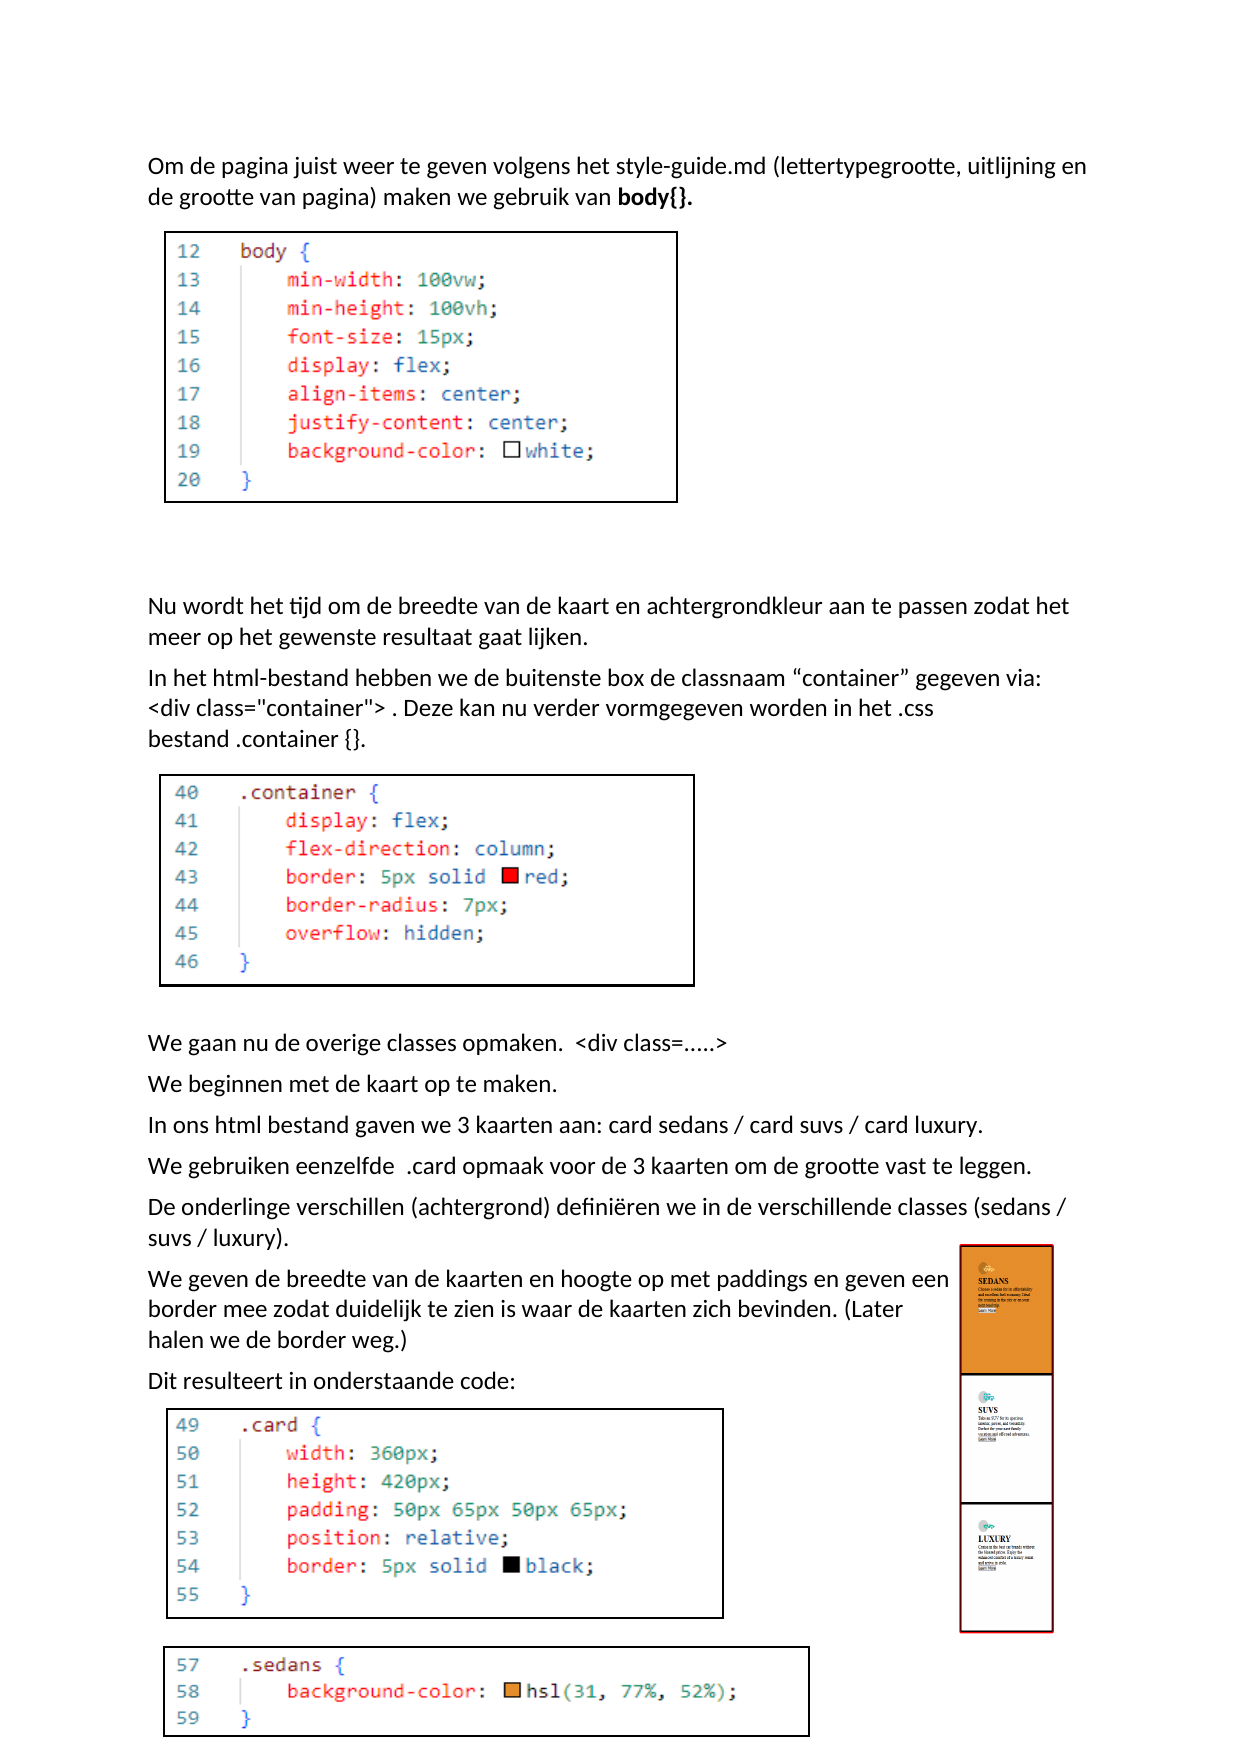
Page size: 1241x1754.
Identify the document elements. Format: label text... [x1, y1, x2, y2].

text [1058, 1365, 1093, 1395]
text De onderlinge verschillen (achtergrond) definiëren we in de verschillende classes (sedans / suvs / luxury). [148, 1191, 1093, 1638]
text We beginnen met de kaart op te maken. [148, 1068, 1093, 1099]
text Om de pagina juist weer te geven volgens het style-guide.md (lettertypegrootte, uitlijning en de grootte van pagina) maken we gebruik van body{}. [148, 151, 1093, 212]
picture [167, 235, 675, 500]
text In ons html bestand gaven we 3 kaarten aan: card sedans / card suvs / card luxury. [148, 1109, 1093, 1140]
picture [162, 777, 692, 983]
text We gaan nu de overige classes opmaken. <div class=.....> [148, 1028, 1093, 1058]
picture [169, 1411, 721, 1616]
picture [954, 1241, 1057, 1637]
text In het html-bestand hebben we de buitenste box de classnaam “container” gegeven via: <div class="container"> . Deze kan nu verder vormgegeven worden in het .css bestand .container {}. [148, 662, 1093, 753]
text Nu wordt het tijd om de breedte van de kaart en achtergrondkleur aan te passen zodat het meer op het gewenste resultaat gaat lijken. [148, 590, 1093, 651]
text Dit resulteert in onderstaande code: [148, 1365, 953, 1395]
picture [166, 1650, 807, 1734]
text We gebruiken eenzelfde .card opmaak voor de 3 kaarten om de grootte vast te leggen. [148, 1150, 1093, 1181]
text We geven de breedte van de kaarten en hoogte op met paddings en geven een border mee zodat duidelijk te zien is waar de kaarten zich bevinden. (Later halen we de border weg.) [148, 1263, 953, 1354]
